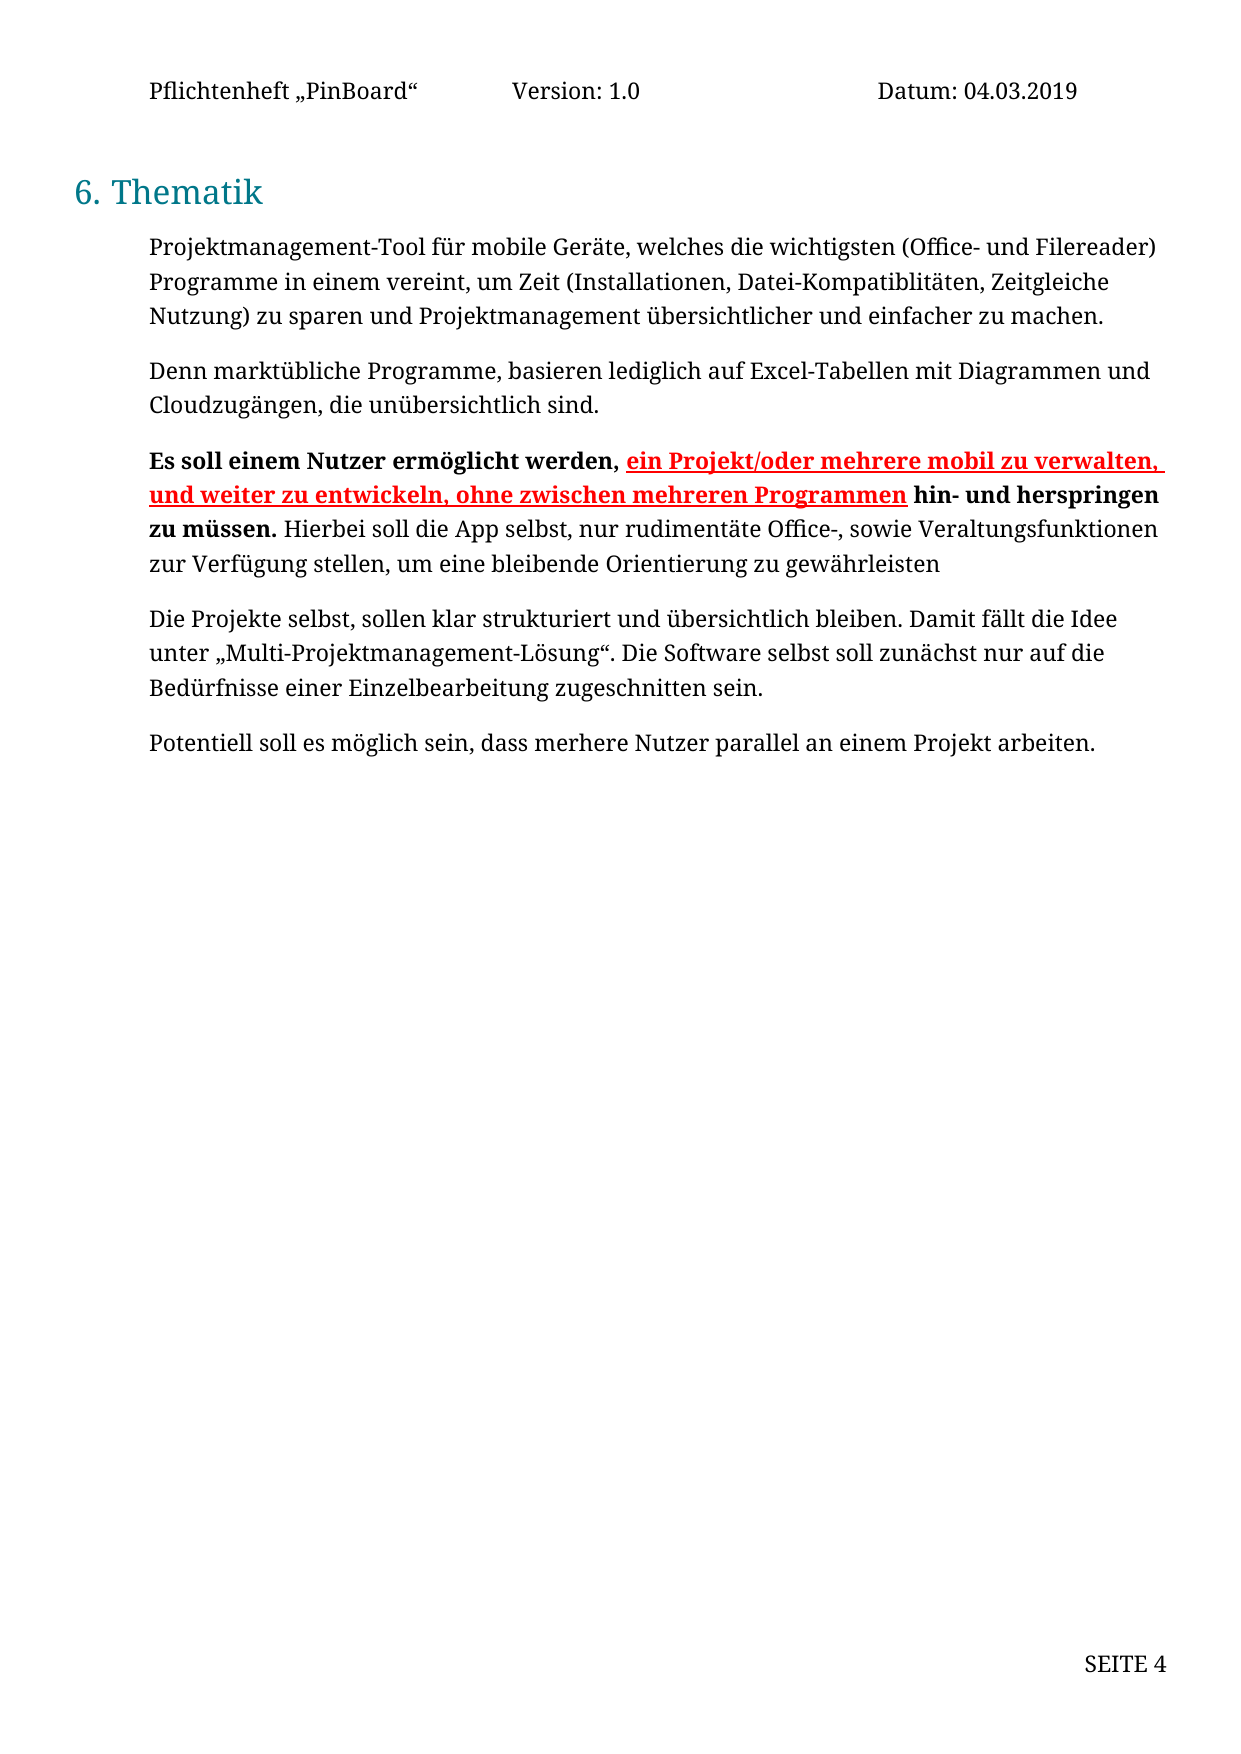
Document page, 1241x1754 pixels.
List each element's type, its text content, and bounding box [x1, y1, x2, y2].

text Denn marktübliche Programme, basieren lediglich auf Excel-Tabellen mit Diagrammen und Cloudzugängen, die unübersichtlich sind. [149, 355, 1166, 421]
text Projektmanagement-Tool für mobile Geräte, welches die wichtigsten (Office- und Filereader) Programme in einem vereint, um Zeit (Installationen, Datei-Kompatiblitäten, Zeitgleiche Nutzung) zu sparen und Projektmanagement übersichtlicher und einfacher zu machen. [149, 231, 1166, 331]
subtitle Thematik [74, 169, 1166, 214]
text Potentiell soll es möglich sein, dass merhere Nutzer parallel an einem Projekt arbeiten. [149, 727, 1166, 758]
text Es soll einem Nutzer ermöglicht werden, ein Projekt/oder mehrere mobil zu verwalten, und weiter zu entwickeln, ohne zwischen mehreren Programmen hin- und herspringen zu müssen. Hierbei soll die App selbst, nur rudimentäte Office-, sowie Veraltungsfunktionen zur Verfügung stellen, um eine bleibende Orientierung zu gewährleisten [149, 445, 1166, 579]
text Die Projekte selbst, sollen klar strukturiert und übersichtlich bleiben. Damit fällt die Idee unter „Multi-Projektmanagement-Lösung“. Die Software selbst soll zunächst nur auf die Bedürfnisse einer Einzelbearbeitung zugeschnitten sein. [149, 603, 1166, 703]
